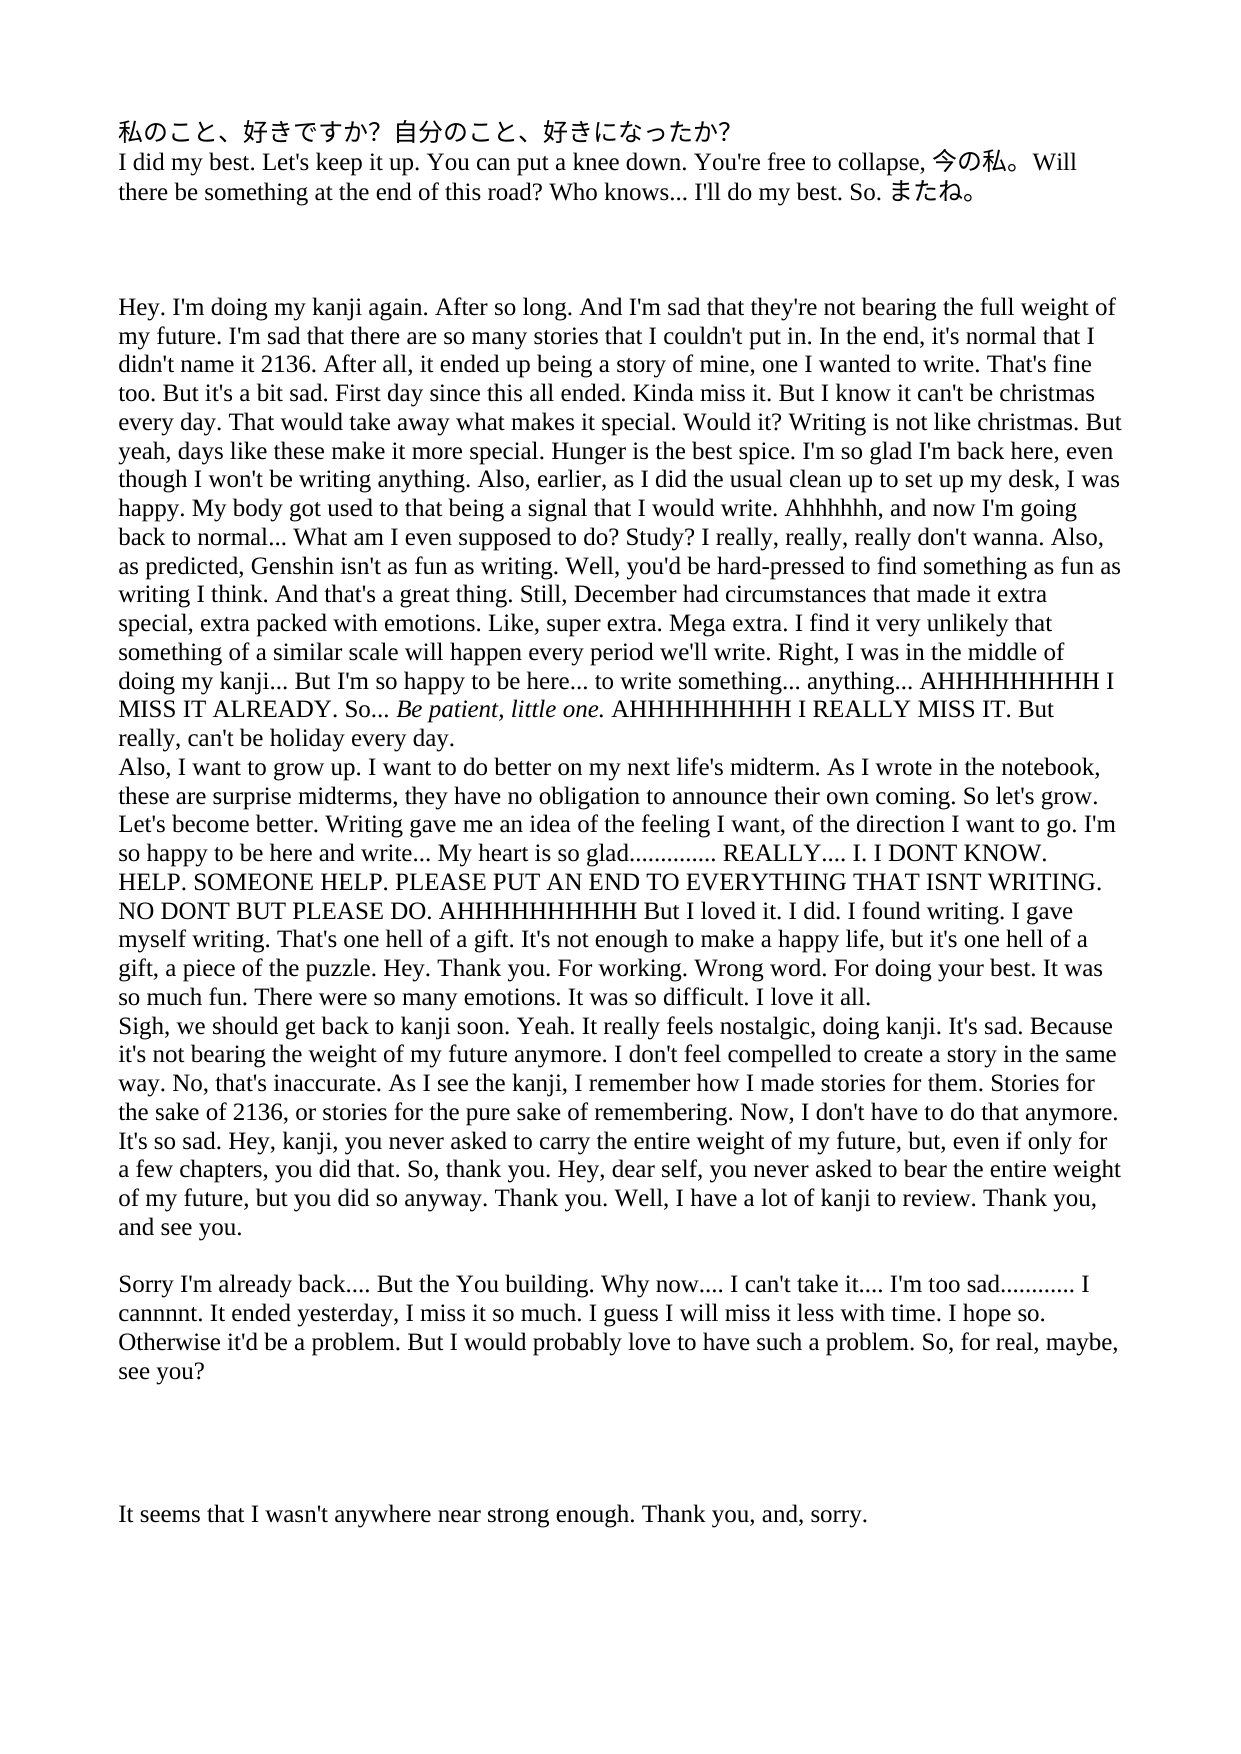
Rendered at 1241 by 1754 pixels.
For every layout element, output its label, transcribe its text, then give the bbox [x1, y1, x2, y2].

text Sorry I'm already back.... But the You building. Why now.... I can't take it.... I'm too sad............ I cannnnt. It ended yesterday, I miss it so much. I guess I will miss it less with time. I hope so. Otherwise it'd be a problem. But I would probably love to have such a problem. So, for real, maybe, see you? [118, 1269, 1122, 1384]
text Also, I want to grow up. I want to do better on my next life's midterm. As I wrote in the notebook, these are surprise midterms, they have no obligation to announce their own coming. So let's grow. Let's become better. Writing gave me an idea of the feeling I want, of the direction I want to go. I'm so happy to be here and write... My heart is so glad.............. REALLY.... I. I DONT KNOW. HELP. SOMEONE HELP. PLEASE PUT AN END TO EVERYTHING THAT ISNT WRITING. NO DONT BUT PLEASE DO. AHHHHHHHHHH But I loved it. I did. I found writing. I gave myself writing. That's one hell of a gift. It's not enough to make a happy life, but it's one hell of a gift, a piece of the puzzle. Hey. Thank you. For working. Wrong word. For doing your best. It was so much fun. There were so many emotions. It was so difficult. I love it all. [118, 752, 1122, 1011]
text It seems that I wasn't anywhere near strong enough. Thank you, and, sorry. [118, 1499, 1122, 1528]
text I did my best. Let's keep it up. You can put a knee down. You're free to collapse, 今の私。Will there be something at the end of this road? Who knows... I'll do my best. So. またね。 [118, 147, 1122, 206]
text Sigh, we should get back to kanji soon. Yeah. It really feels nostalgic, doing kanji. It's sad. Because it's not bearing the weight of my future anymore. I don't feel compelled to create a story in the same way. No, that's inaccurate. As I see the kanji, I remember how I made stories for them. Stories for the sake of 2136, or stories for the pure sake of remembering. Now, I don't have to do that anymore. It's so sad. Hey, kanji, you never asked to carry the entire weight of my future, but, even if only for a few chapters, you did that. So, thank you. Hey, dear self, you never asked to bear the entire weight of my future, but you did so anyway. Thank you. Well, I have a lot of kanji to review. Thank you, and see you. [118, 1011, 1122, 1241]
text 私のこと、好きですか？自分のこと、好きになったか？ [118, 118, 1122, 147]
text Hey. I'm doing my kanji again. After so long. And I'm sad that they're not bearing the full weight of my future. I'm sad that there are so many stories that I couldn't put in. In the end, it's normal that I didn't name it 2136. After all, it ended up being a story of mine, one I wanted to write. That's fine too. But it's a bit sad. First day since this all ended. Kinda miss it. But I know it can't be christmas every day. That would take away what makes it special. Would it? Writing is not like christmas. But yeah, days like these make it more special. Hunger is the best spice. I'm so glad I'm back here, even though I won't be writing anything. Also, earlier, as I did the usual clean up to set up my desk, I was happy. My body got used to that being a signal that I would write. Ahhhhhh, and now I'm going back to normal... What am I even supposed to do? Study? I really, really, really don't wanna. Also, as predicted, Genshin isn't as fun as writing. Well, you'd be hard-pressed to find something as fun as writing I think. And that's a great thing. Still, December had circumstances that made it extra special, extra packed with emotions. Like, super extra. Mega extra. I find it very unlikely that something of a similar scale will happen every period we'll write. Right, I was in the middle of doing my kanji... But I'm so happy to be here... to write something... anything... AHHHHHHHHH I MISS IT ALREADY. So... Be patient, little one. AHHHHHHHHH I REALLY MISS IT. But really, can't be holiday every day. [118, 292, 1122, 752]
